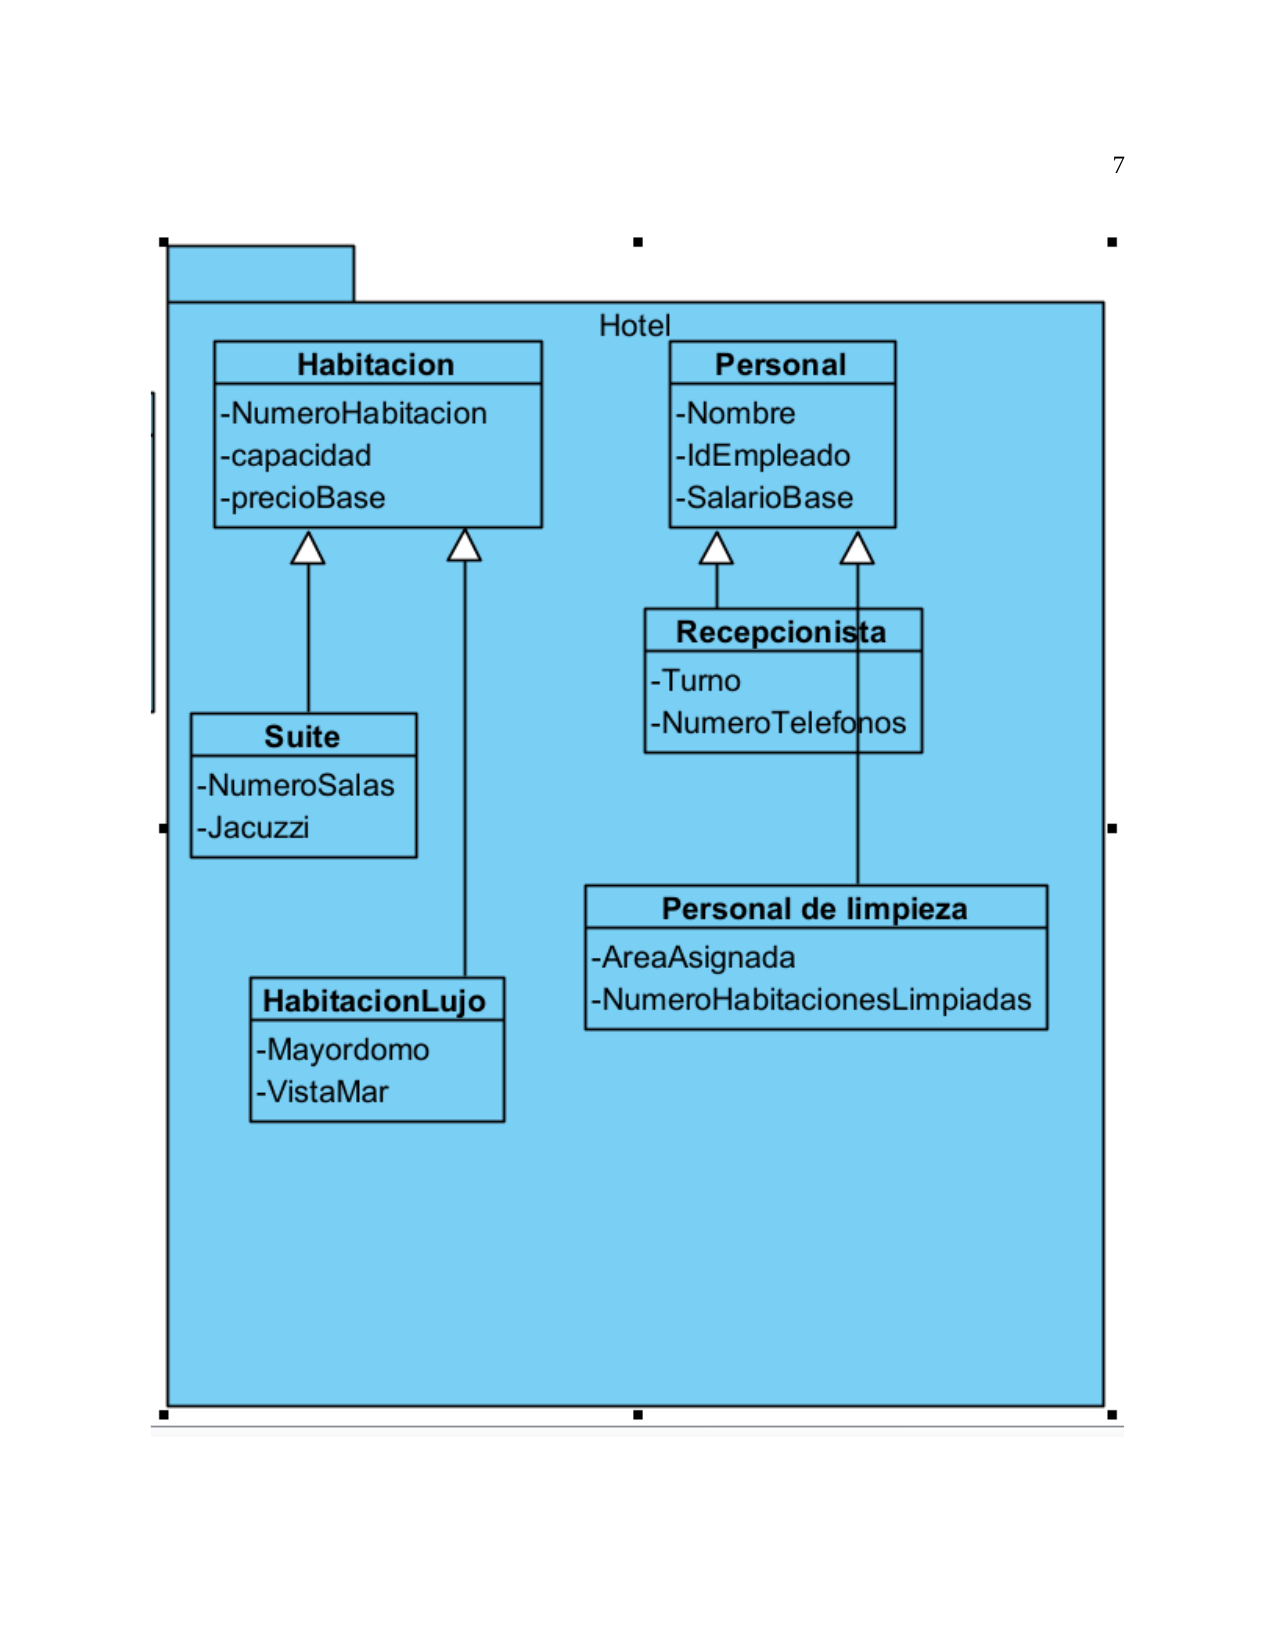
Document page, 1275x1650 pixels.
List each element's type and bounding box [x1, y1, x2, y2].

picture [150, 208, 1125, 1437]
